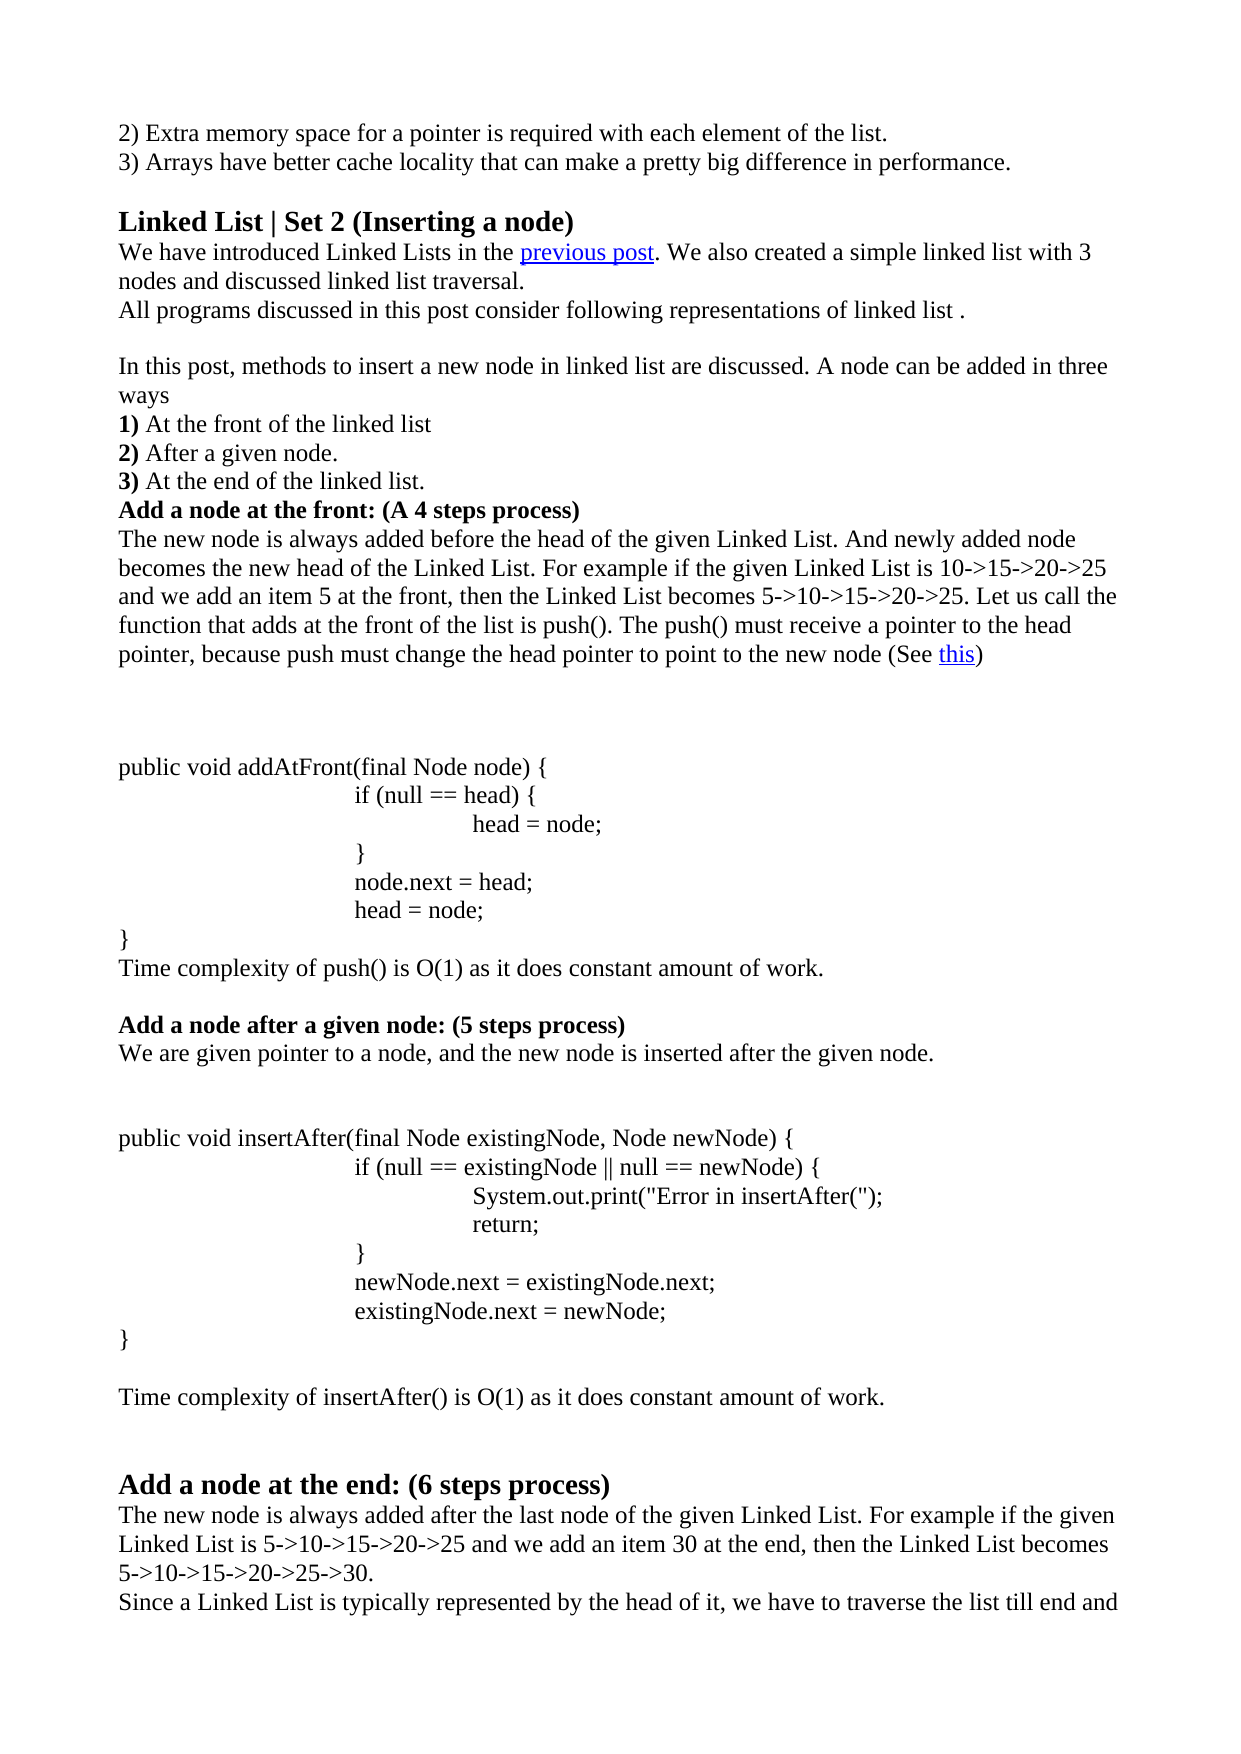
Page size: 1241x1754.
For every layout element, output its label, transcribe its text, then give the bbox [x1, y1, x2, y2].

text Time complexity of insertAfter() is O(1) as it does constant amount of work. [118, 1353, 1122, 1411]
text } [118, 838, 1122, 867]
text existingNode.next = newNode; [118, 1296, 1122, 1324]
text public void addAtFront(final Node node) { [118, 752, 1122, 781]
text Add a node at the end: (6 steps process) The new node is always added after the last node of the given Linked List. For example if the given Linked List is 5->10->15->20->25 and we add an item 30 at the end, then the Linked List becomes 5->10->15->20->25->30. Since a Linked List is typically represented by the head of it, we have to traverse the list till end and [118, 1467, 1122, 1615]
text 2) Extra memory space for a pointer is required with each element of the list. 3) Arrays have better cache locality that can make a pretty big difference in performance. [118, 118, 1122, 176]
text } Time complexity of push() is O(1) as it does constant amount of work. [118, 924, 1122, 982]
text newNode.next = existingNode.next; [118, 1267, 1122, 1296]
text if (null == head) { [118, 781, 1122, 809]
text return; [118, 1209, 1122, 1238]
text if (null == existingNode || null == newNode) { [118, 1152, 1122, 1181]
text Add a node at the front: (A 4 steps process) The new node is always added before the head of the given Linked List. And newly added node becomes the new head of the Linked List. For example if the given Linked List is 10->15->20->25 and we add an item 5 at the front, then the Linked List becomes 5->10->15->20->25. Let us call the function that adds at the front of the list is push(). The push() must receive a pointer to the head pointer, because push must change the head pointer to point to the new node (See this) [118, 495, 1122, 696]
text We have introduced Linked Lists in the previous post. We also created a simple linked list with 3 nodes and discussed linked list traversal. [118, 237, 1122, 295]
text In this post, methods to insert a new node in linked list are discussed. A node can be added in three ways 1) At the front of the linked list 2) After a given node. 3) At the end of the linked list. [118, 351, 1122, 495]
text head = node; [118, 896, 1122, 924]
text Linked List | Set 2 (Inserting a node) [118, 204, 1122, 237]
text } [118, 1238, 1122, 1267]
text node.next = head; [118, 867, 1122, 896]
text } [118, 1324, 1122, 1353]
text System.out.print("Error in insertAfter("); [118, 1181, 1122, 1209]
text head = node; [118, 809, 1122, 838]
text Add a node after a given node: (5 steps process) We are given pointer to a node, and the new node is inserted after the given node. [118, 1010, 1122, 1067]
text All programs discussed in this post consider following representations of linked list . [118, 295, 1122, 323]
text public void insertAfter(final Node existingNode, Node newNode) { [118, 1123, 1122, 1152]
